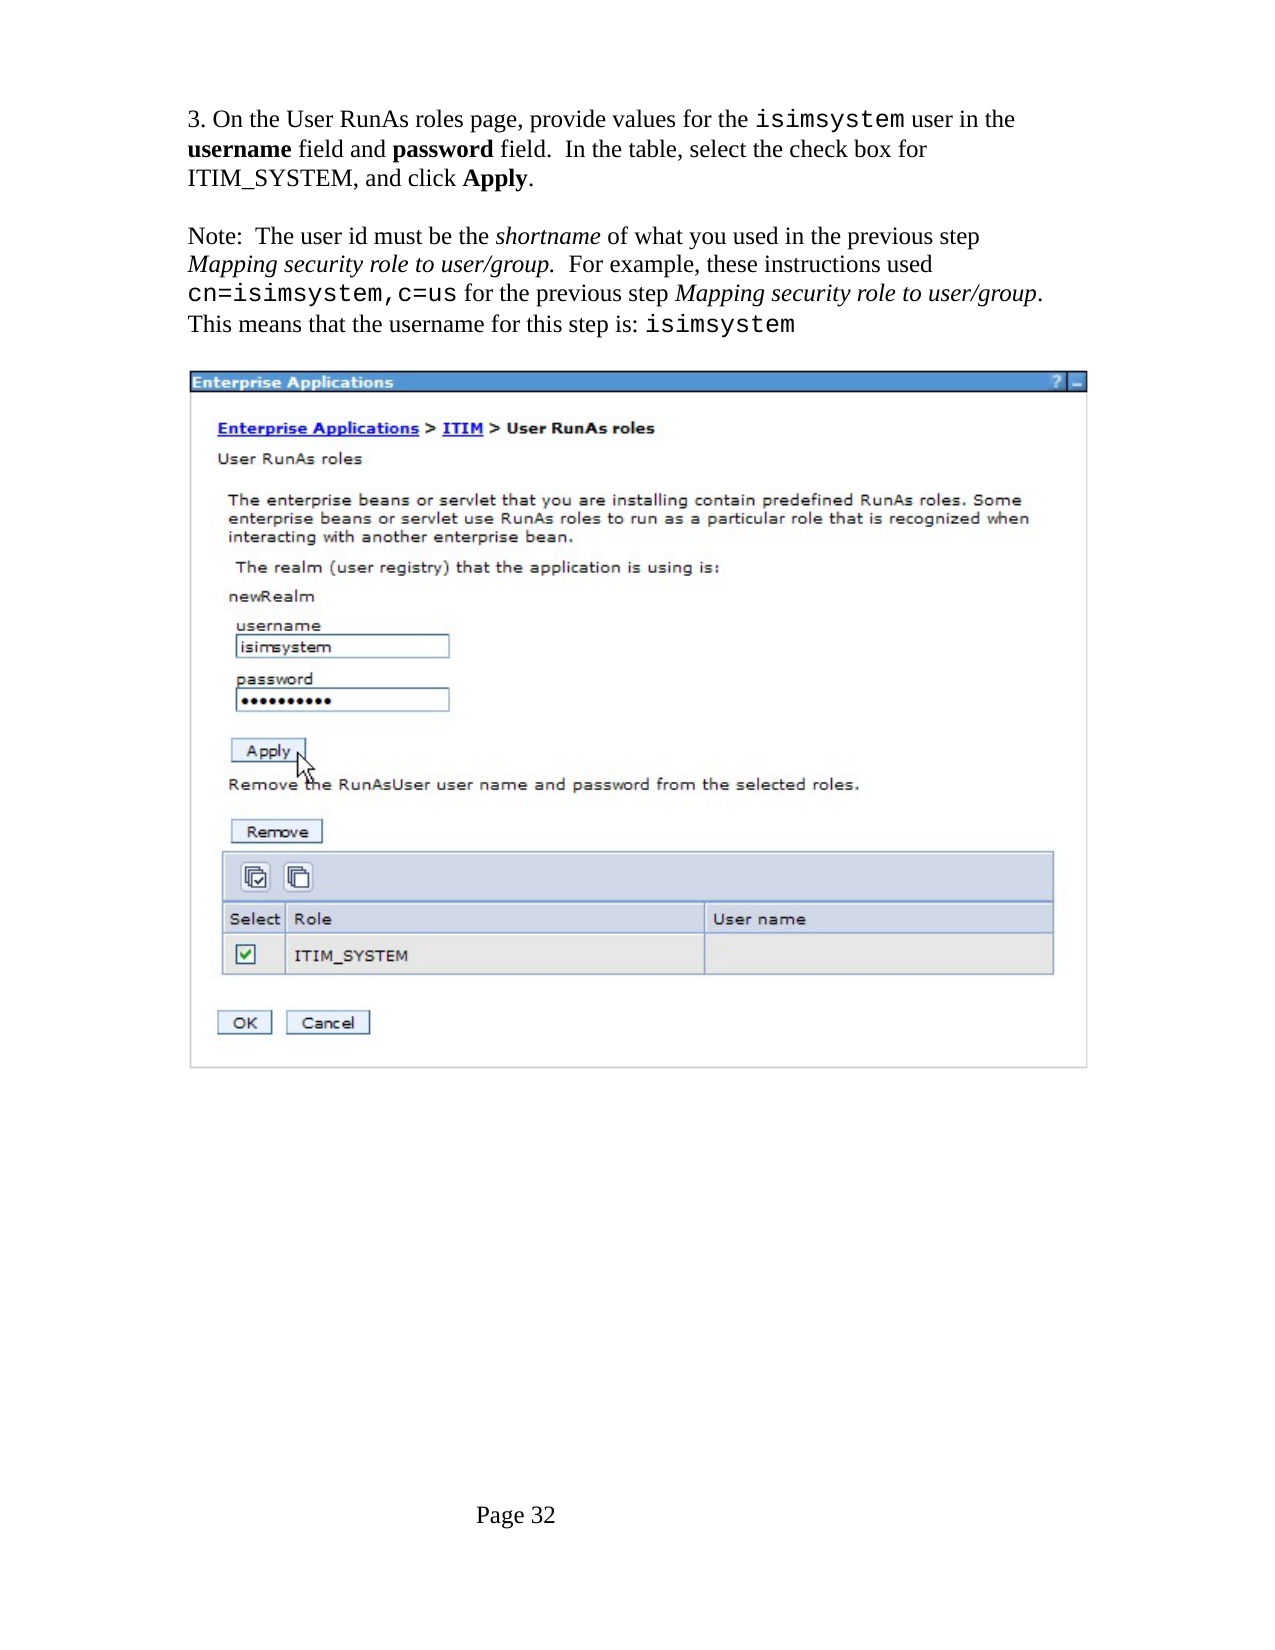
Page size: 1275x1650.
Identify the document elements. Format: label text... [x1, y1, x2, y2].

text Note: The user id must be the shortname of what you used in the previous step Mapping security role to user/group. For example, these instructions used cn=isimsystem,c=us for the previous step Mapping security role to user/group. This means that the username for this step is: isimsystem [187, 221, 1087, 340]
text 3. On the User RunAs roles page, provide values for the isimsystem user in the username field and password field. In the table, select the check box for ITIM_SYSTEM, and click Apply. [187, 104, 1087, 192]
